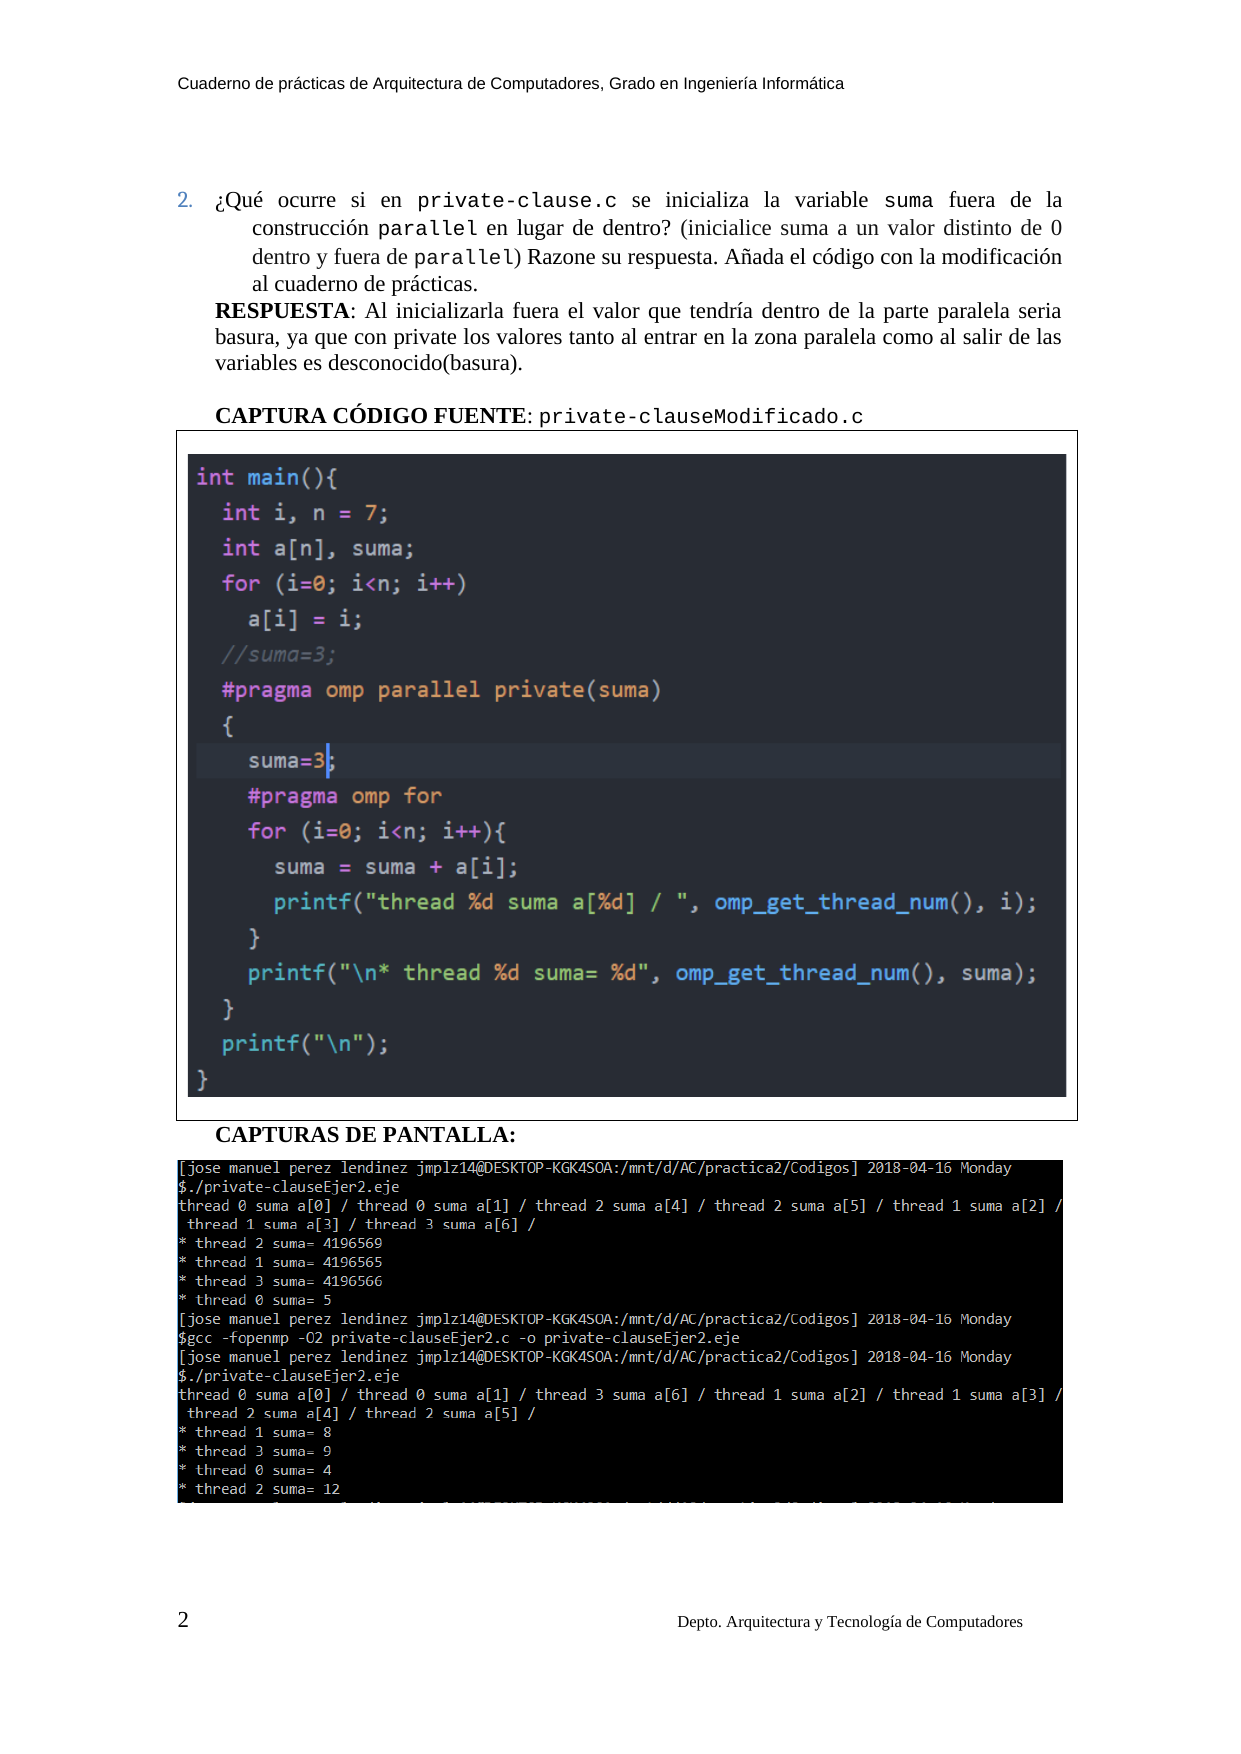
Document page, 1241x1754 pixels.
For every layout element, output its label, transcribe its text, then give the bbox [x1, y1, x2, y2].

text CAPTURA CÓDIGO FUENTE: private-clauseModificado.c [215, 402, 1063, 430]
text CAPTURAS DE PANTALLA: [215, 1121, 1063, 1148]
text RESPUESTA: Al inicializarla fuera el valor que tendría dentro de la parte paralela seria basura, ya que con private los valores tanto al entrar en la zona paralela como al salir de las variables es desconocido(basura). [215, 297, 1063, 376]
list ¿Qué ocurre si en private-clause.c se inicializa la variable suma fuera de la construcción parallel en lugar de dentro? (inicialice suma a un valor distinto de 0 dentro y fuera de parallel) Razone su respuesta. Añada el código con la modificación al cuaderno de prácticas. [177, 187, 1063, 297]
picture [177, 1160, 1063, 1503]
picture [187, 454, 1067, 1097]
table_header [177, 431, 1077, 1120]
